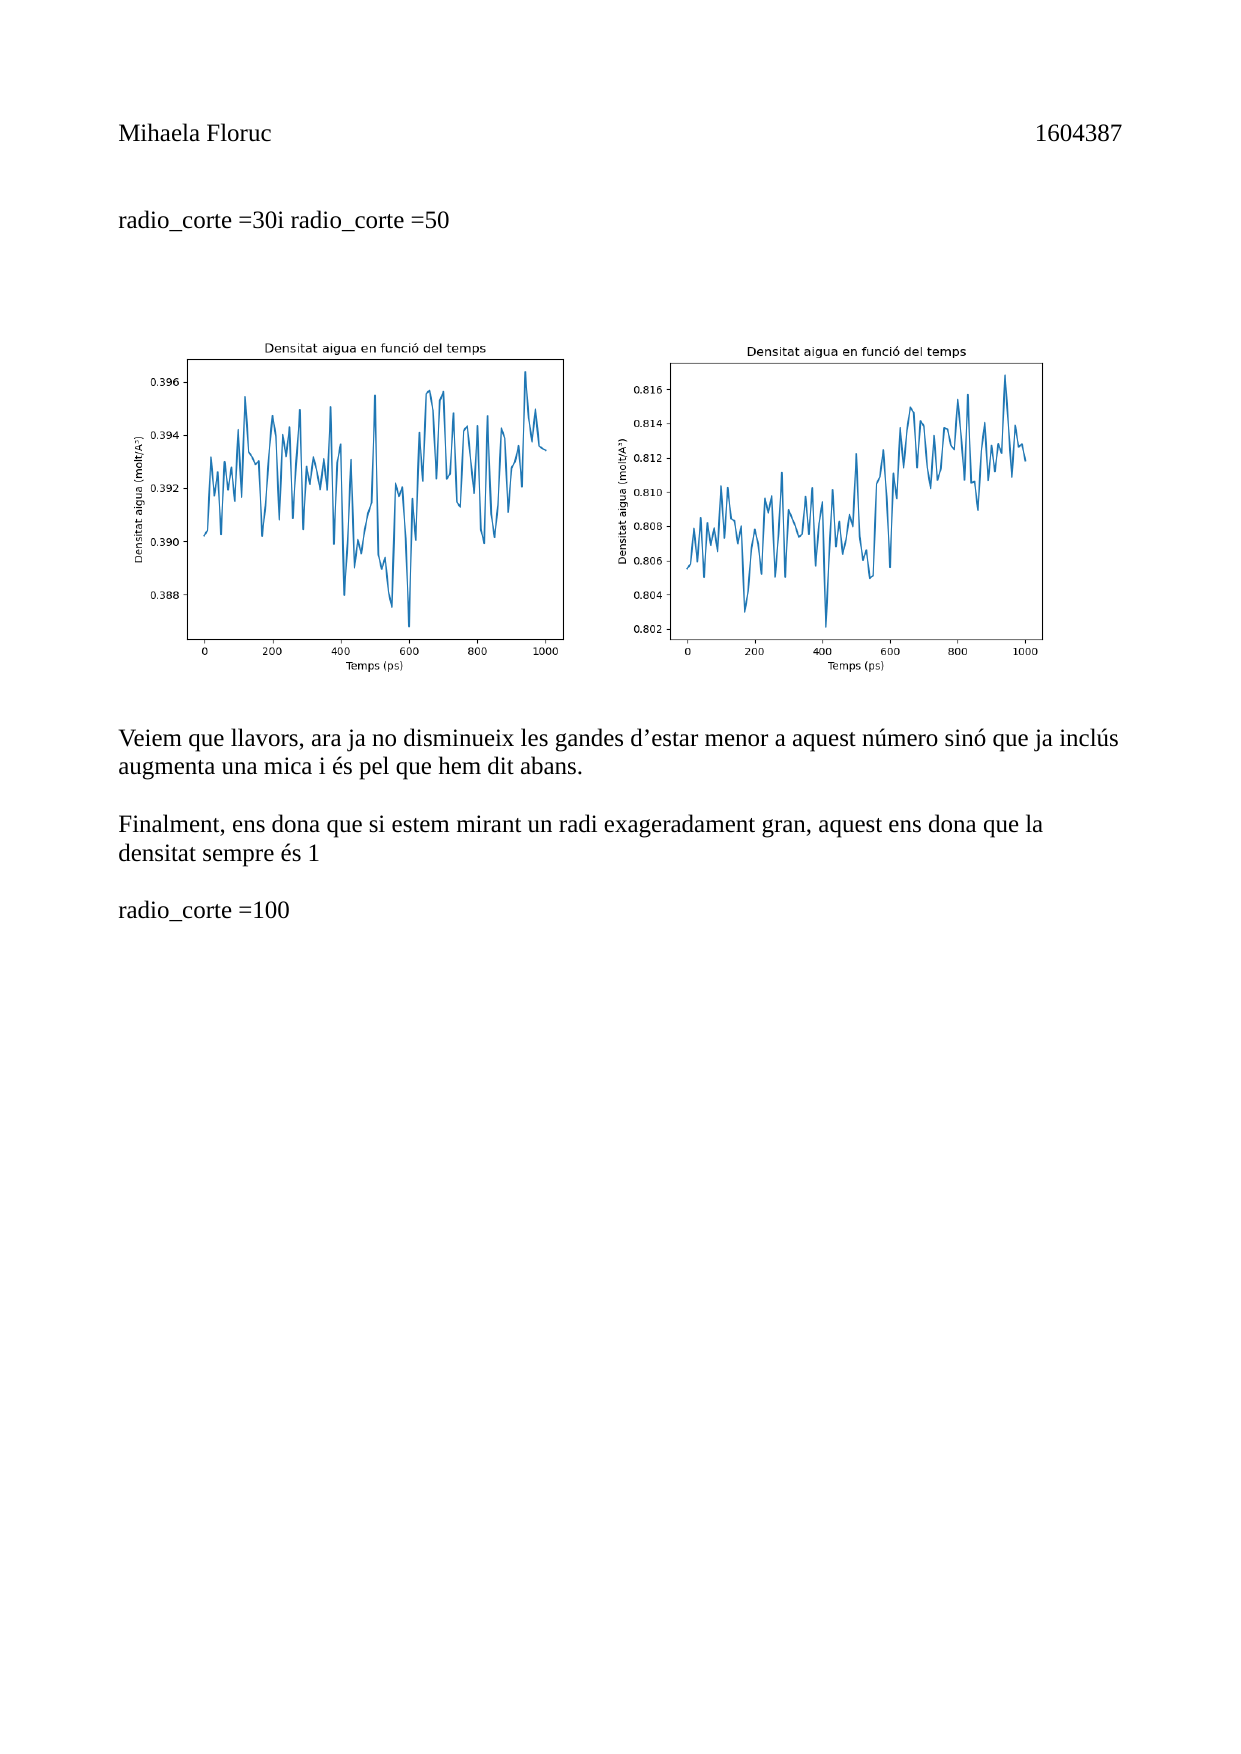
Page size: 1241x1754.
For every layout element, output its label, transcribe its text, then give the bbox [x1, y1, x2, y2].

text Finalment, ens dona que si estem mirant un radi exageradament gran, aquest ens dona que la densitat sempre és 1 [118, 809, 1122, 866]
text radio_corte =100 [118, 895, 1122, 924]
text radio_corte =30i radio_corte =50 [118, 205, 1122, 234]
text Veiem que llavors, ara ja no disminueix les gandes d’estar menor a aquest número sinó que ja inclús augmenta una mica i és pel que hem dit abans. [118, 723, 1122, 780]
picture [126, 315, 1090, 679]
